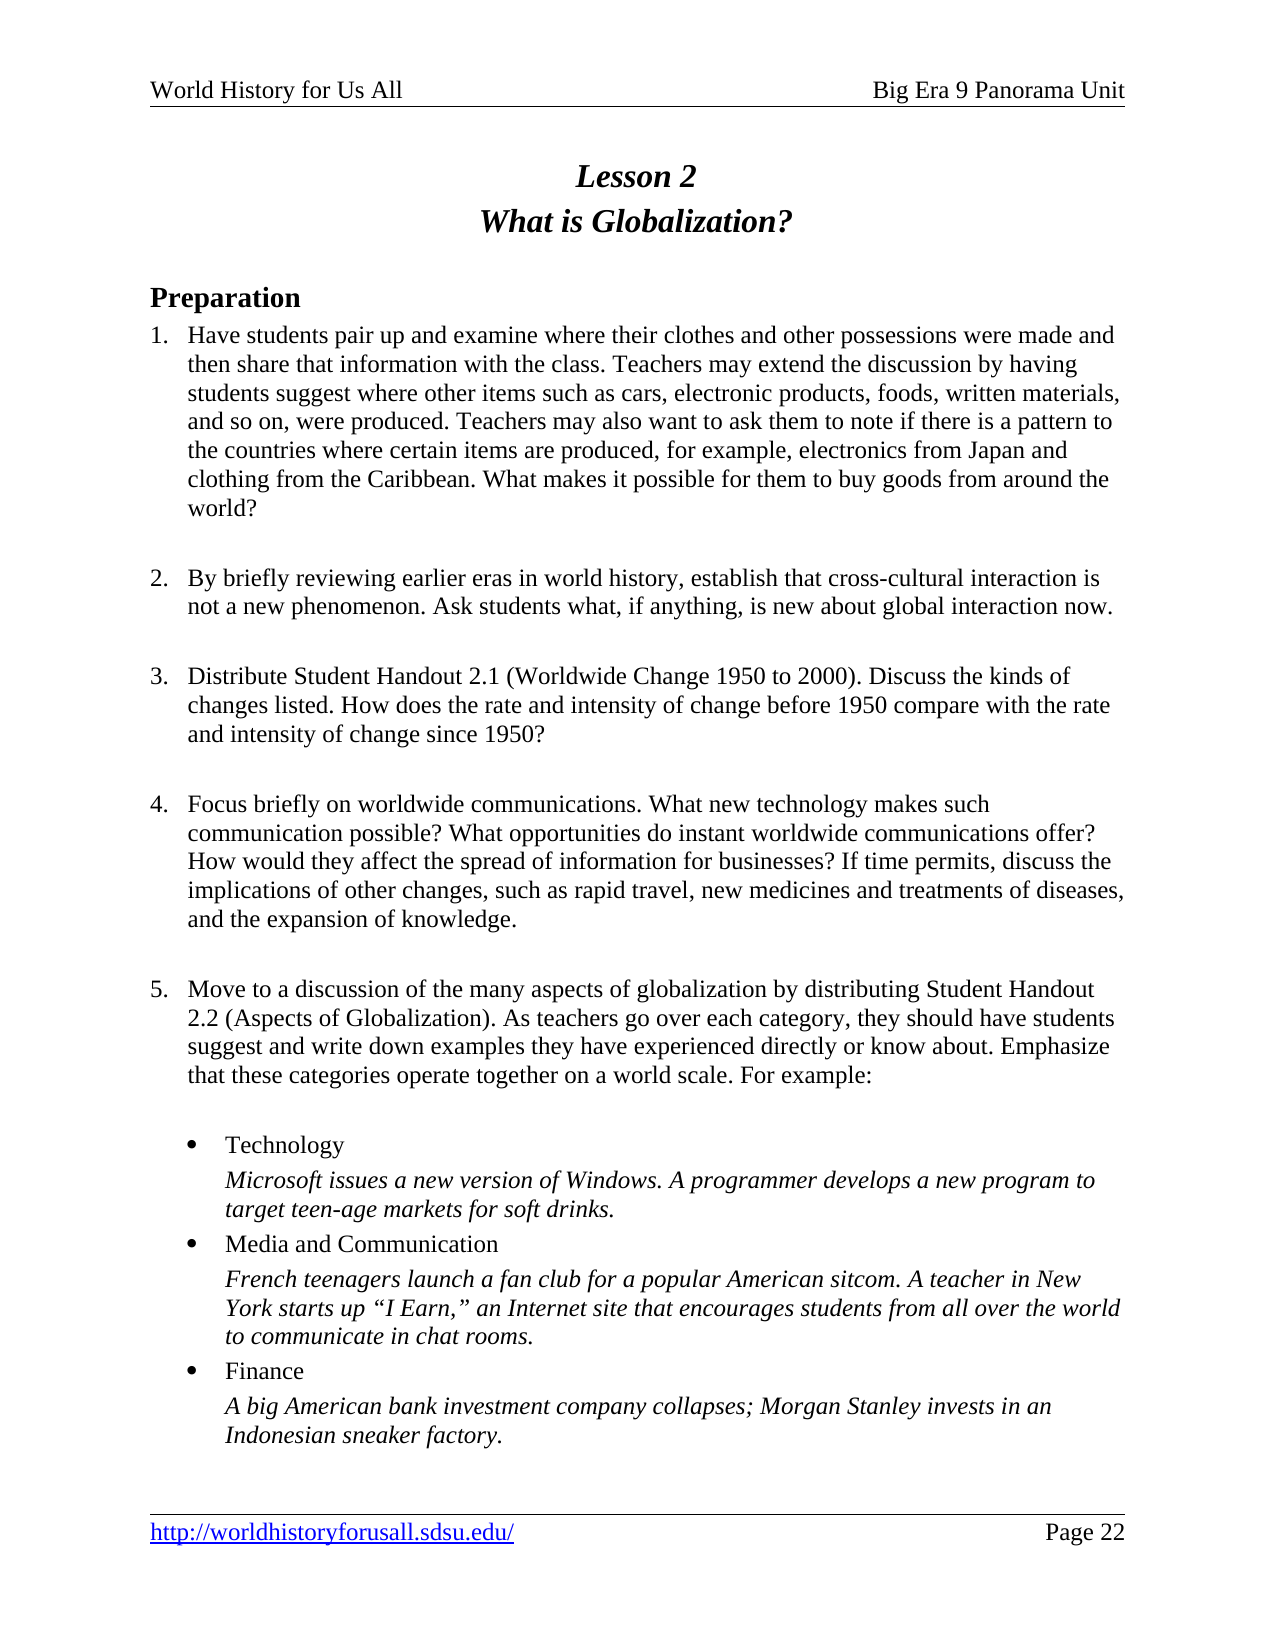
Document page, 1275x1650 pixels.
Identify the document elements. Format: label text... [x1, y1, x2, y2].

list Media and Communication [187, 1229, 1125, 1258]
text French teenagers launch a fan club for a popular American sitcom. A teacher in New York starts up “I Earn,” an Internet site that encourages students from all over the world to communicate in chat rooms. [225, 1264, 1125, 1350]
list Move to a discussion of the many aspects of globalization by distributing Student Handout 2.2 (Aspects of Globalization). As teachers go over each category, they should have students suggest and write down examples they have experienced directly or know about. Emphasize that these categories operate together on a world scale. For example: [150, 974, 1125, 1089]
list Have students pair up and examine where their clothes and other possessions were made and then share that information with the class. Teachers may extend the discussion by having students suggest where other items such as cars, electronic products, foods, written materials, and so on, were produced. Teachers may also want to ask them to note if there is a pattern to the countries where certain items are produced, for example, electronics from Japan and clothing from the Caribbean. What makes it possible for them to buy goods from around the world? [150, 320, 1125, 521]
list Focus briefly on worldwide communications. What new technology makes such communication possible? What opportunities do instant worldwide communications offer? How would they affect the spread of information for businesses? If time permits, discuss the implications of other changes, such as rapid travel, new medicines and treatments of diseases, and the expansion of knowledge. [150, 789, 1125, 933]
list Technology [187, 1130, 1125, 1159]
list Finance [187, 1356, 1125, 1385]
text Microsoft issues a new version of Windows. A programmer develops a new program to target teen-age markets for soft drinks. [225, 1165, 1125, 1223]
text A big American bank investment company collapses; Morgan Stanley invests in an Indonesian sneaker factory. [225, 1391, 1125, 1449]
list Distribute Student Handout 2.1 (Worldwide Change 1950 to 2000). Discuss the kinds of changes listed. How does the rate and intensity of change before 1950 compare with the rate and intensity of change since 1950? [150, 661, 1125, 748]
list By briefly reviewing earlier eras in world history, establish that cross-cultural interaction is not a new phenomenon. Ask students what, if anything, is new about global interaction now. [150, 563, 1125, 620]
text Preparation [150, 280, 1125, 314]
text What is Globalization? [150, 201, 1125, 239]
text Lesson 2 [150, 156, 1125, 194]
